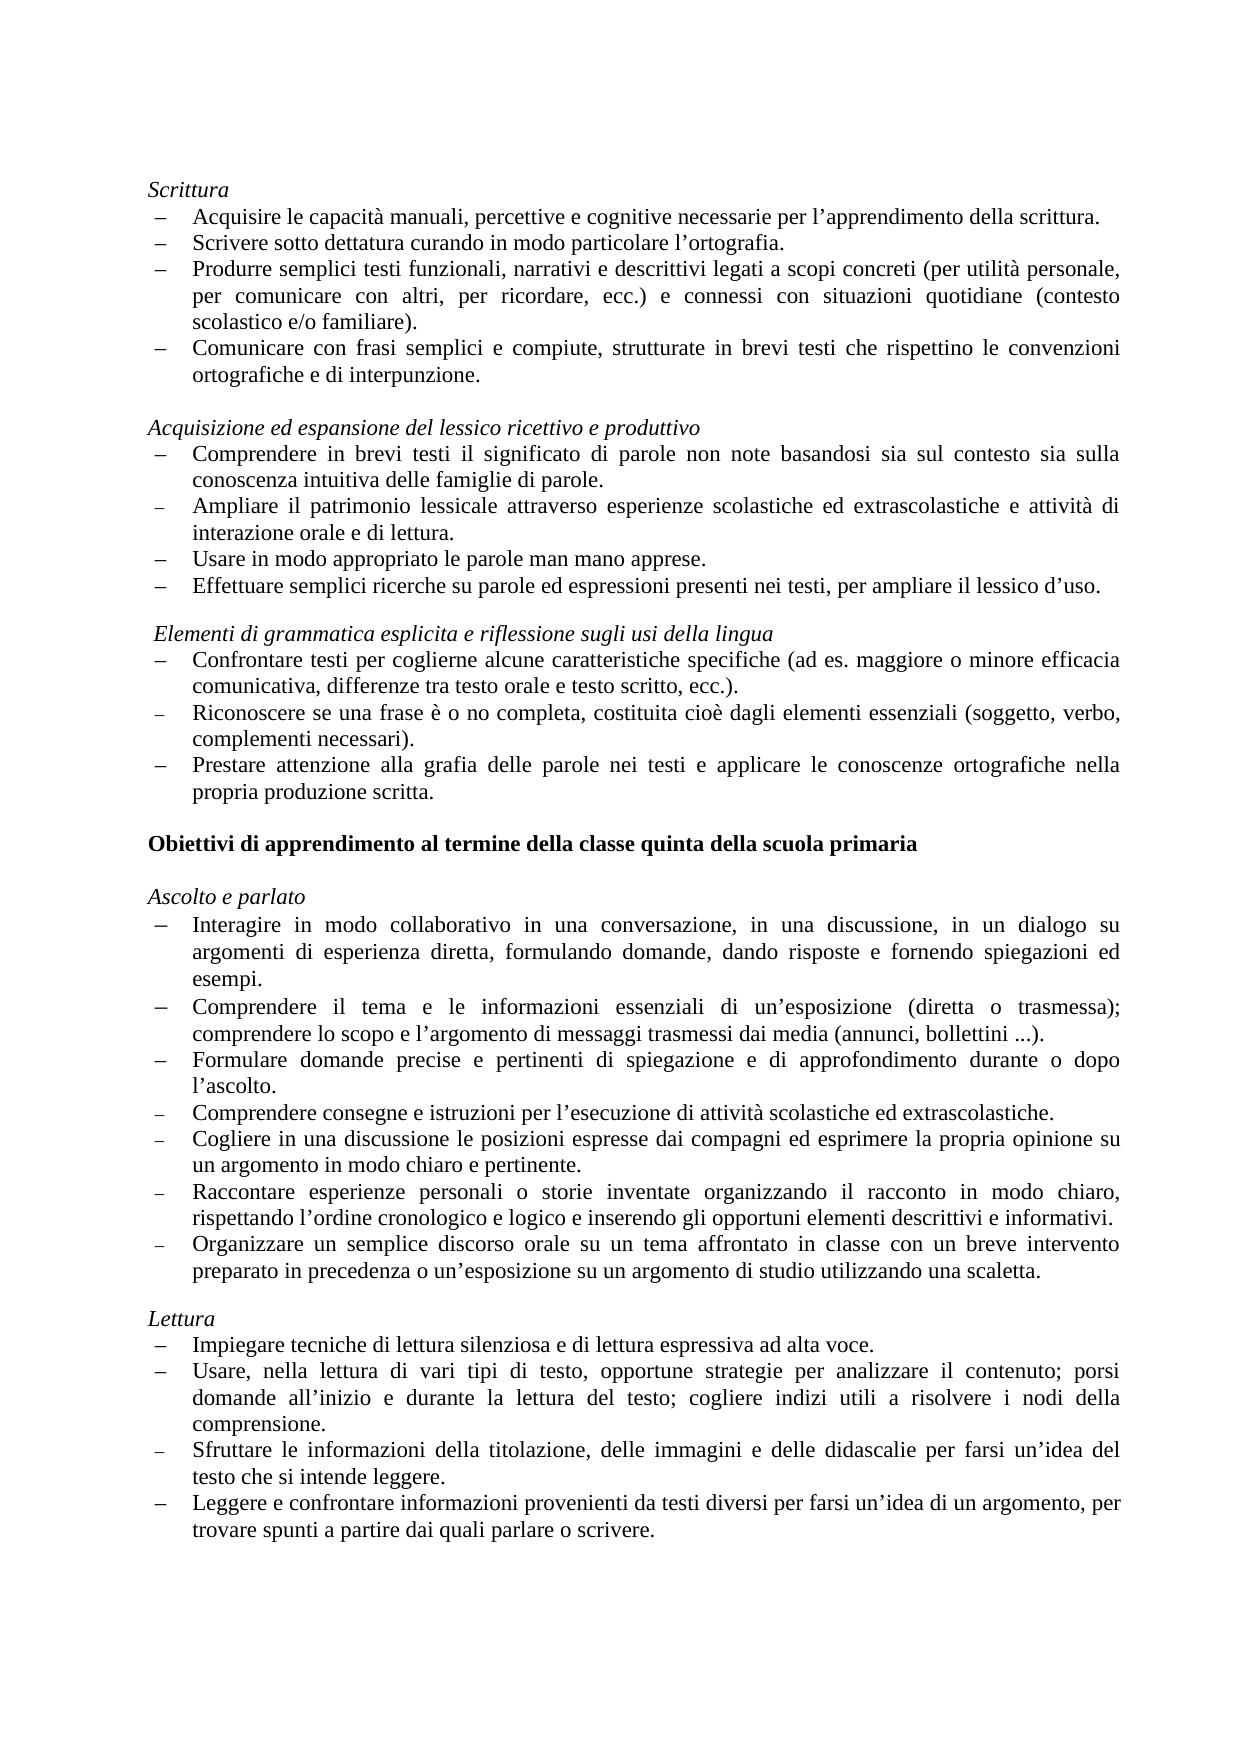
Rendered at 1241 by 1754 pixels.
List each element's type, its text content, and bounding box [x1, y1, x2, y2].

text Elementi di grammatica esplicita e riflessione sugli usi della lingua [118, 619, 1122, 646]
list Leggere e confrontare informazioni provenienti da testi diversi per farsi un’idea di un argomento, per trovare spunti a partire dai quali parlare o scrivere. [154, 1489, 1122, 1542]
list Raccontare esperienze personali o storie inventate organizzando il racconto in modo chiaro, rispettando l’ordine cronologico e logico e inserendo gli opportuni elementi descrittivi e informativi. [154, 1178, 1122, 1231]
text Scrittura [118, 176, 1122, 203]
list Comprendere il tema e le informazioni essenziali di un’esposizione (diretta o trasmessa); comprendere lo scopo e l’argomento di messaggi trasmessi dai media (annunci, bollettini ...). [154, 991, 1122, 1046]
list Cogliere in una discussione le posizioni espresse dai compagni ed esprimere la propria opinione su un argomento in modo chiaro e pertinente. [154, 1125, 1122, 1178]
list Acquisire le capacità manuali, percettive e cognitive necessarie per l’apprendimento della scrittura. [154, 203, 1122, 229]
list Organizzare un semplice discorso orale su un tema affrontato in classe con un breve intervento preparato in precedenza o un’esposizione su un argomento di studio utilizzando una scaletta. [154, 1231, 1122, 1283]
list Usare in modo appropriato le parole man mano apprese. [154, 545, 1122, 572]
list Comprendere in brevi testi il significato di parole non note basandosi sia sul contesto sia sulla conoscenza intuitiva delle famiglie di parole. [154, 440, 1122, 493]
text Obiettivi di apprendimento al termine della classe quinta della scuola primaria [118, 830, 1122, 857]
list Riconoscere se una frase è o no completa, costituita cioè dagli elementi essenziali (soggetto, verbo, complementi necessari). [154, 699, 1122, 751]
list Ampliare il patrimonio lessicale attraverso esperienze scolastiche ed extrascolastiche e attività di interazione orale e di lettura. [154, 493, 1122, 545]
list Comunicare con frasi semplici e compiute, strutturate in brevi testi che rispettino le convenzioni ortografiche e di interpunzione. [154, 334, 1122, 387]
text Acquisizione ed espansione del lessico ricettivo e produttivo [118, 413, 1122, 440]
list Impiegare tecniche di lettura silenziosa e di lettura espressiva ad alta voce. [154, 1331, 1122, 1357]
text Lettura [118, 1305, 1122, 1331]
list Formulare domande precise e pertinenti di spiegazione e di approfondimento durante o dopo l’ascolto. [154, 1046, 1122, 1099]
list Usare, nella lettura di vari tipi di testo, opportune strategie per analizzare il contenuto; porsi domande all’inizio e durante la lettura del testo; cogliere indizi utili a risolvere i nodi della comprensione. [154, 1357, 1122, 1437]
list Interagire in modo collaborativo in una conversazione, in una discussione, in un dialogo su argomenti di esperienza diretta, formulando domande, dando risposte e fornendo spiegazioni ed esempi. [154, 909, 1122, 991]
list Produrre semplici testi funzionali, narrativi e descrittivi legati a scopi concreti (per utilità personale, per comunicare con altri, per ricordare, ecc.) e connessi con situazioni quotidiane (contesto scolastico e/o familiare). [154, 255, 1122, 334]
list Confrontare testi per coglierne alcune caratteristiche specifiche (ad es. maggiore o minore efficacia comunicativa, differenze tra testo orale e testo scritto, ecc.). [154, 646, 1122, 699]
list Prestare attenzione alla grafia delle parole nei testi e applicare le conoscenze ortografiche nella propria produzione scritta. [154, 751, 1122, 804]
list Comprendere consegne e istruzioni per l’esecuzione di attività scolastiche ed extrascolastiche. [154, 1099, 1122, 1125]
text Ascolto e parlato [118, 883, 1122, 909]
list Scrivere sotto dettatura curando in modo particolare l’ortografia. [154, 229, 1122, 255]
list Sfruttare le informazioni della titolazione, delle immagini e delle didascalie per farsi un’idea del testo che si intende leggere. [154, 1437, 1122, 1489]
list Effettuare semplici ricerche su parole ed espressioni presenti nei testi, per ampliare il lessico d’uso. [154, 572, 1122, 598]
